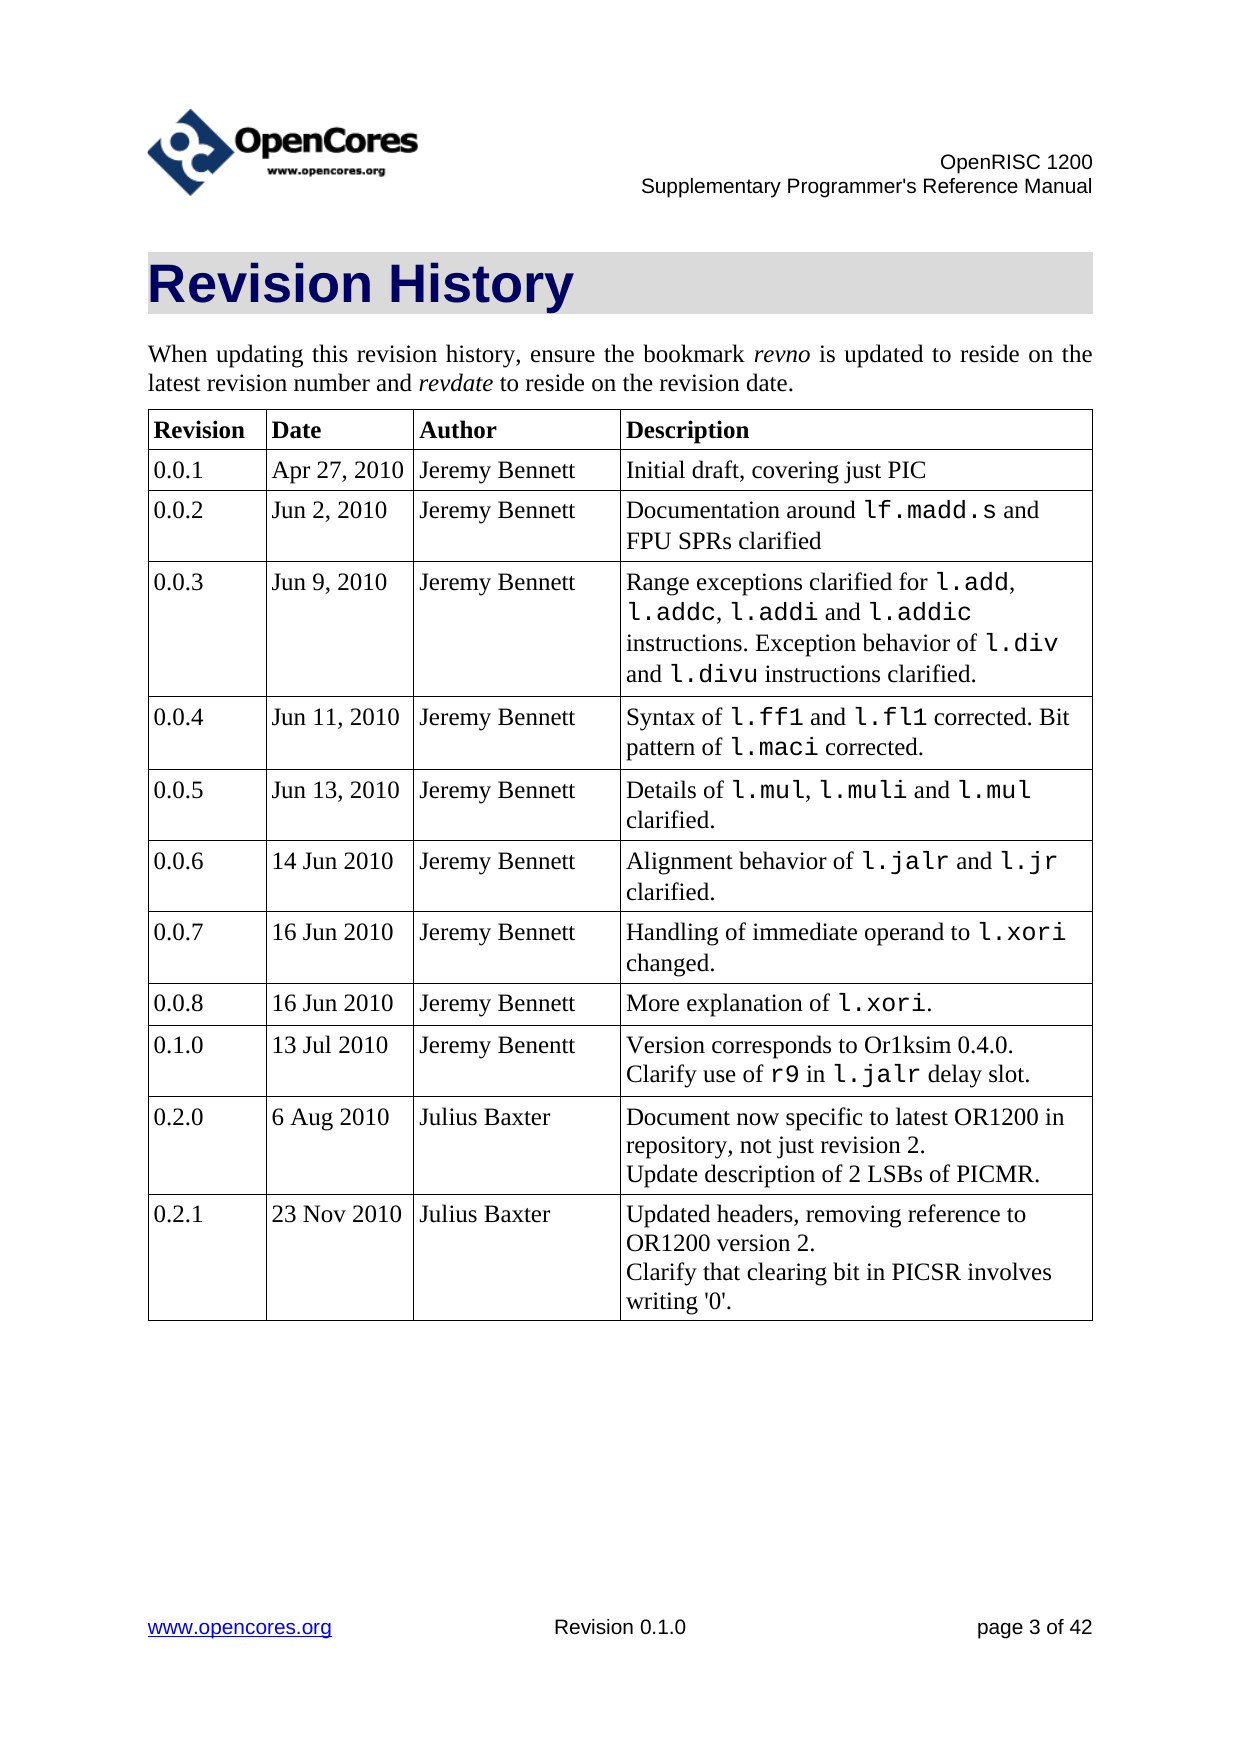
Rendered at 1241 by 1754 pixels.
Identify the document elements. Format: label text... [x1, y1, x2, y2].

table_cell Jeremy Bennett [414, 770, 620, 840]
table_cell 0.0.6 [149, 841, 266, 911]
table_cell Jun 11, 2010 [267, 697, 413, 769]
table_cell 0.0.3 [149, 562, 266, 696]
table_cell Handling of immediate operand to l.xori changed. [621, 912, 1092, 982]
table_cell 0.0.1 [149, 450, 266, 490]
table_cell 0.2.0 [149, 1097, 266, 1194]
table_cell Jeremy Bennett [414, 562, 620, 696]
table_cell Jeremy Benentt [414, 1026, 620, 1096]
table_cell Document now specific to latest OR1200 in repository, not just revision 2. Update description of 2 LSBs of PICMR. [621, 1097, 1092, 1194]
table_cell Jun 2, 2010 [267, 491, 413, 561]
table_cell 14 Jun 2010 [267, 841, 413, 911]
table_cell 0.0.5 [149, 770, 266, 840]
table_cell 0.0.7 [149, 912, 266, 982]
table_cell 0.0.8 [149, 984, 266, 1025]
table_cell Range exceptions clarified for l.add, l.addc, l.addi and l.addic instructions. Exception behavior of l.div and l.divu instructions clarified. [621, 562, 1092, 696]
table_cell 23 Nov 2010 [267, 1195, 413, 1320]
table_cell Documentation around lf.madd.s and FPU SPRs clarified [621, 491, 1092, 561]
table_cell Jeremy Bennett [414, 984, 620, 1025]
table_cell Updated headers, removing reference to OR1200 version 2. Clarify that clearing bit in PICSR involves writing '0'. [621, 1195, 1092, 1320]
table_cell 0.0.2 [149, 491, 266, 561]
table_header Description [621, 410, 1092, 449]
table_cell Jeremy Bennett [414, 912, 620, 982]
table_cell Initial draft, covering just PIC [621, 450, 1092, 490]
table_cell Version corresponds to Or1ksim 0.4.0. Clarify use of r9 in l.jalr delay slot. [621, 1026, 1092, 1096]
picture [147, 109, 418, 196]
table_cell 0.2.1 [149, 1195, 266, 1320]
table_cell Apr 27, 2010 [267, 450, 413, 490]
table_cell Jeremy Bennett [414, 491, 620, 561]
table_cell More explanation of l.xori. [621, 984, 1092, 1025]
subtitle Revision History [148, 252, 1093, 314]
text When updating this revision history, ensure the bookmark revno is updated to reside on the latest revision number and revdate to reside on the revision date. [148, 339, 1093, 397]
table_cell Details of l.mul, l.muli and l.mul clarified. [621, 770, 1092, 840]
table_cell 0.0.4 [149, 697, 266, 769]
table_cell Julius Baxter [414, 1097, 620, 1194]
table_header Date [267, 410, 413, 449]
table_cell Syntax of l.ff1 and l.fl1 corrected. Bit pattern of l.maci corrected. [621, 697, 1092, 769]
table_cell 16 Jun 2010 [267, 912, 413, 982]
table_cell Jun 9, 2010 [267, 562, 413, 696]
table_header Author [414, 410, 620, 449]
table_cell 16 Jun 2010 [267, 984, 413, 1025]
table_cell Alignment behavior of l.jalr and l.jr clarified. [621, 841, 1092, 911]
table_cell 0.1.0 [149, 1026, 266, 1096]
table_cell Jun 13, 2010 [267, 770, 413, 840]
table_cell Jeremy Bennett [414, 450, 620, 490]
table_cell Jeremy Bennett [414, 841, 620, 911]
table_cell 6 Aug 2010 [267, 1097, 413, 1194]
table_cell 13 Jul 2010 [267, 1026, 413, 1096]
table_header Revision [149, 410, 266, 449]
table_cell Julius Baxter [414, 1195, 620, 1320]
table_cell Jeremy Bennett [414, 697, 620, 769]
